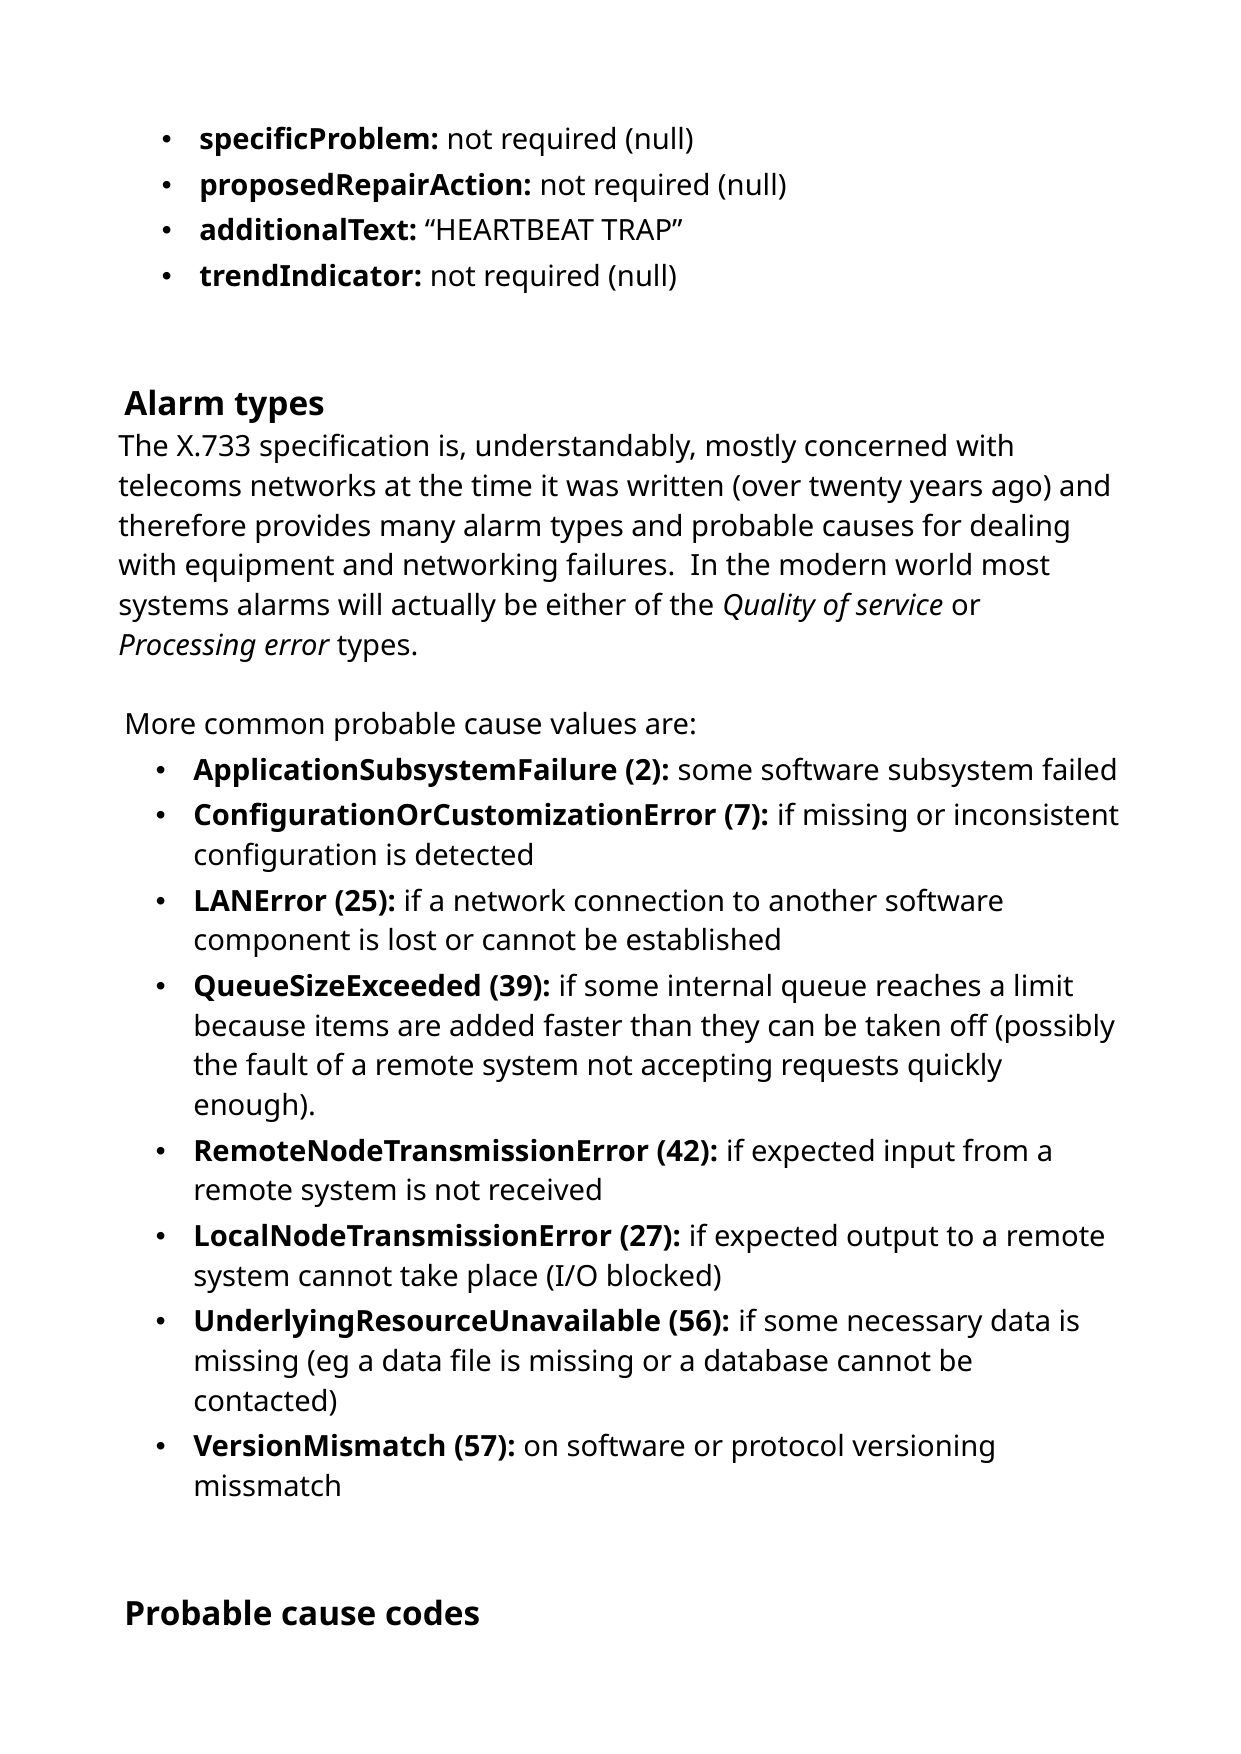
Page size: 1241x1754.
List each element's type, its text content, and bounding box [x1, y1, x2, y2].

list proposedRepairAction: not required (null) [162, 164, 1122, 203]
list ConfigurationOrCustomizationError (7): if missing or inconsistent configuration is detected [156, 794, 1122, 874]
list LANError (25): if a network connection to another software component is lost or cannot be established [156, 880, 1122, 959]
text More common probable cause values are: [124, 703, 1122, 743]
list QueueSizeExceeded (39): if some internal queue reaches a limit because items are added faster than they can be taken off (possibly the fault of a remote system not accepting requests quickly enough). [156, 965, 1122, 1124]
list LocalNodeTransmissionError (27): if expected output to a remote system cannot take place (I/O blocked) [156, 1215, 1122, 1294]
list additionalText: “HEARTBEAT TRAP” [162, 209, 1122, 249]
list ApplicationSubsystemFailure (2): some software subsystem failed [156, 749, 1122, 788]
list RemoteNodeTransmissionError (42): if expected input from a remote system is not received [156, 1130, 1122, 1209]
list trendIndicator: not required (null) [162, 255, 1122, 295]
list UnderlyingResourceUnavailable (56): if some necessary data is missing (eg a data file is missing or a database cannot be contacted) [156, 1300, 1122, 1419]
text The X.733 specification is, understandably, mostly concerned with telecoms networks at the time it was written (over twenty years ago) and therefore provides many alarm types and probable causes for dealing with equipment and networking failures. In the modern world most systems alarms will actually be either of the Quality of service or Processing error types. [118, 425, 1122, 663]
text Alarm types [124, 380, 1122, 425]
list specificProblem: not required (null) [162, 118, 1122, 158]
list VersionMismatch (57): on software or protocol versioning missmatch [156, 1425, 1122, 1505]
text Probable cause codes [124, 1590, 1122, 1636]
